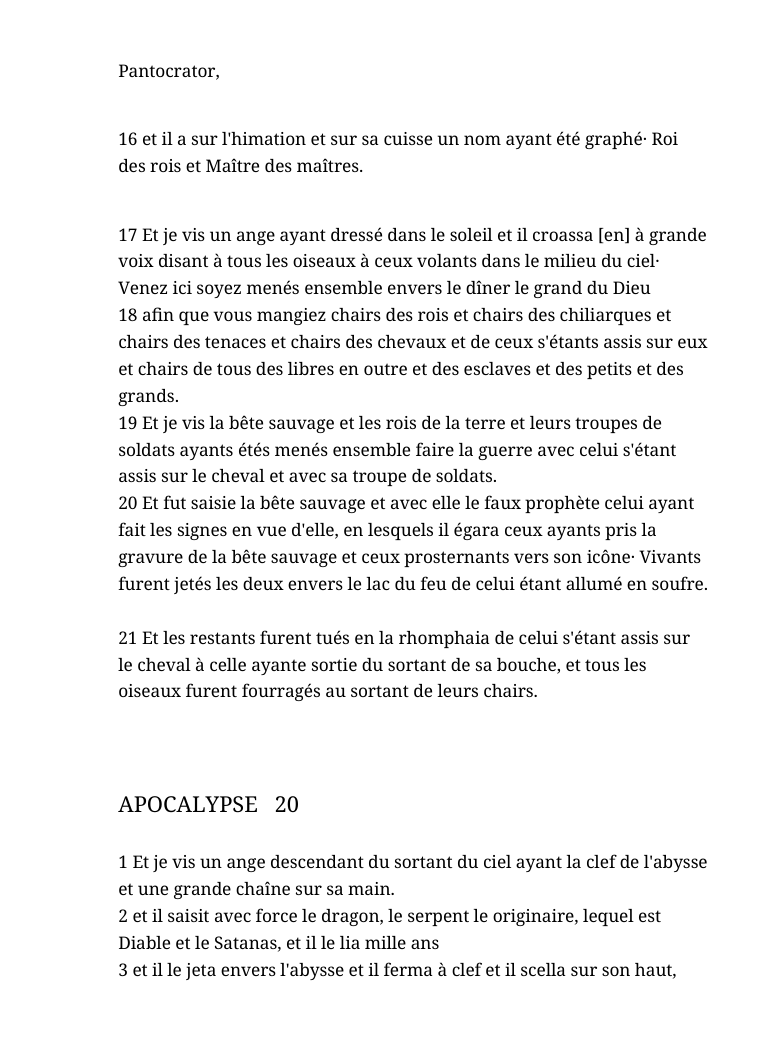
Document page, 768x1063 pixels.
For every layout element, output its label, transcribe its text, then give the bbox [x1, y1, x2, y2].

text 1 Et je vis un ange descendant du sortant du ciel ayant la clef de l'abysse et une grande chaîne sur sa main. 2 et il saisit avec force le dragon, le serpent le originaire, lequel est Diable et le Satanas, et il le lia mille ans 3 et il le jeta envers l'abysse et il ferma à clef et il scella sur son haut, [118, 823, 709, 981]
text Pantocrator, [118, 59, 709, 109]
text 16 et il a sur l'himation et sur sa cuisse un nom ayant été graphé· Roi des rois et Maître des maîtres. [118, 127, 709, 204]
text APOCALYPSE 20 [118, 789, 709, 819]
text 17 Et je vis un ange ayant dressé dans le soleil et il croassa [en] à grande voix disant à tous les oiseaux à ceux volants dans le milieu du ciel· Venez ici soyez menés ensemble envers le dîner le grand du Dieu 18 afin que vous mangiez chairs des rois et chairs des chiliarques et chairs des tenaces et chairs des chevaux et de ceux s'étants assis sur eux et chairs de tous des libres en outre et des esclaves et des petits et des grands. 19 Et je vis la bête sauvage et les rois de la terre et leurs troupes de soldats ayants étés menés ensemble faire la guerre avec celui s'étant assis sur le cheval et avec sa troupe de soldats. 20 Et fut saisie la bête sauvage et avec elle le faux prophète celui ayant fait les signes en vue d'elle, en lesquels il égara ceux ayants pris la gravure de la bête sauvage et ceux prosternants vers son icône· Vivants furent jetés les deux envers le lac du feu de celui étant allumé en soufre. 21 Et les restants furent tués en la rhomphaia de celui s'étant assis sur le cheval à celle ayante sortie du sortant de sa bouche, et tous les oiseaux furent fourragés au sortant de leurs chairs. [118, 223, 709, 703]
